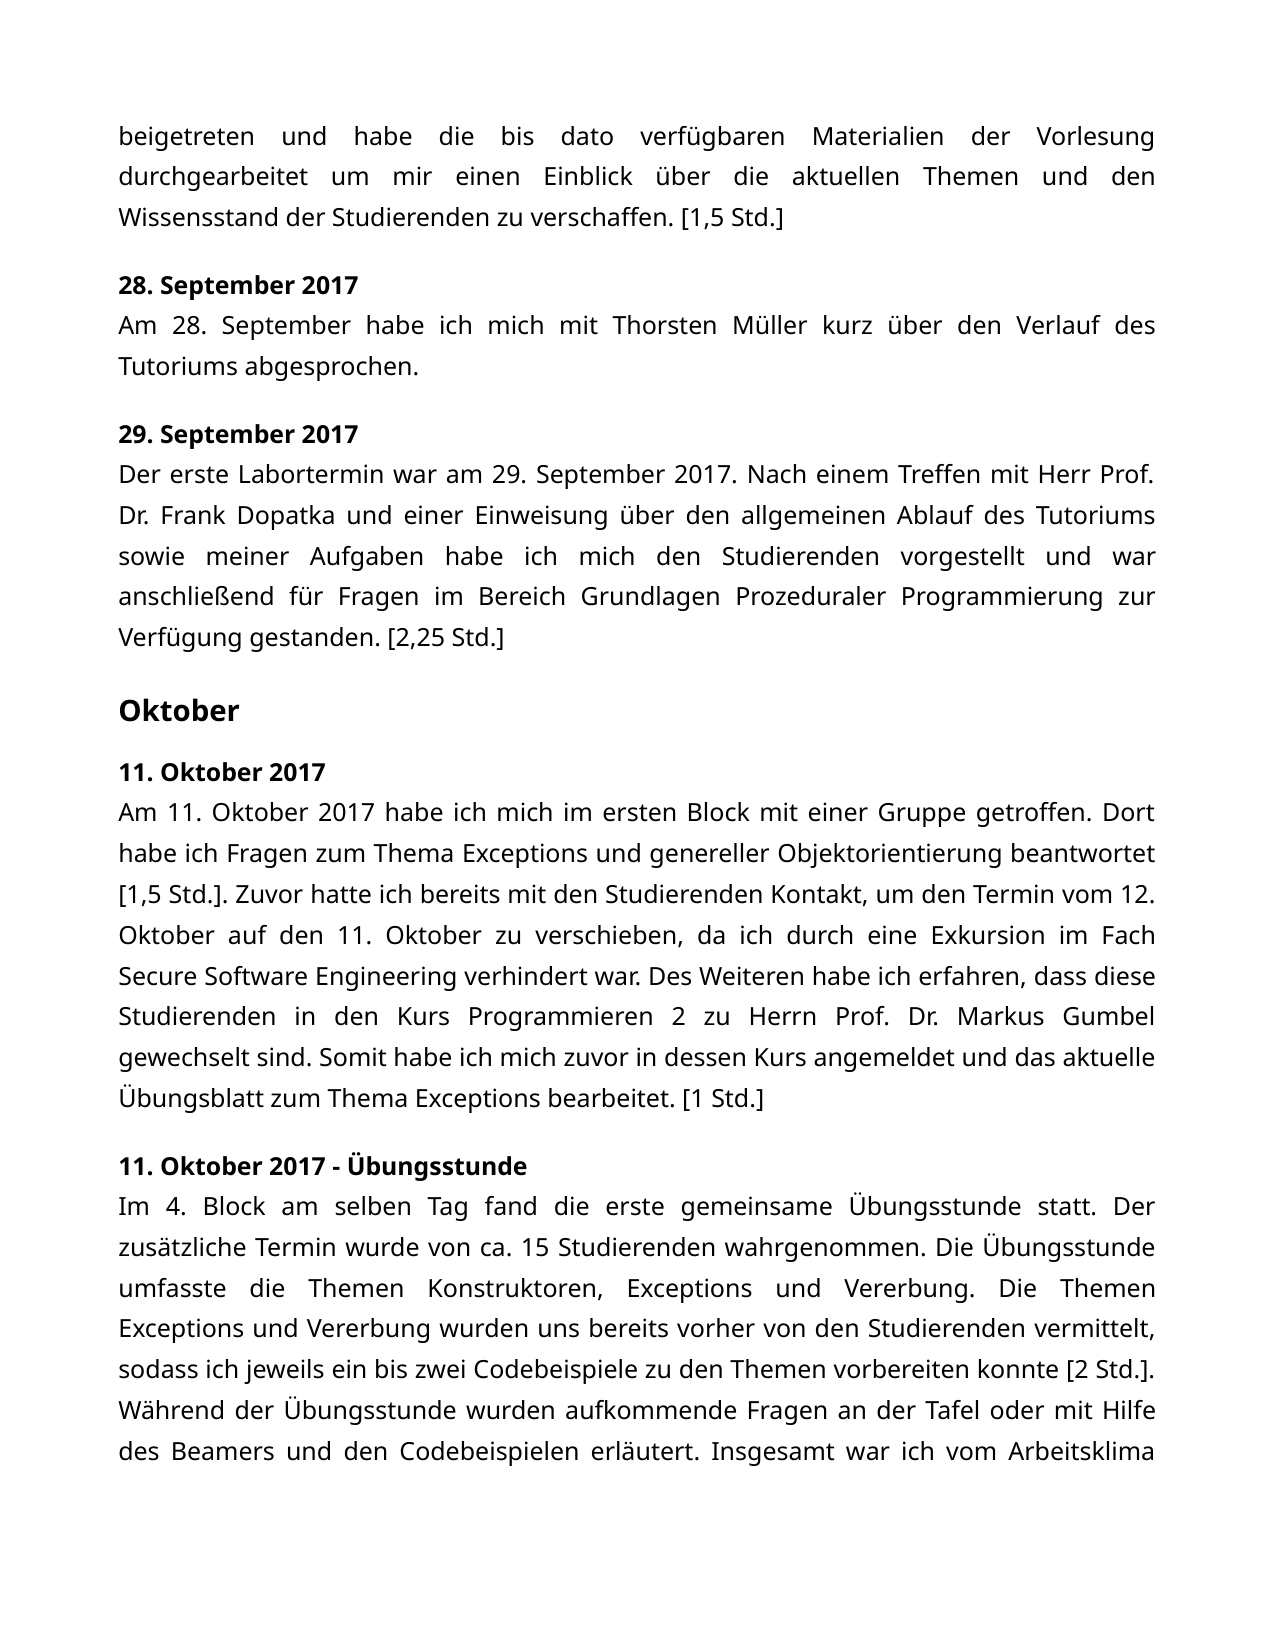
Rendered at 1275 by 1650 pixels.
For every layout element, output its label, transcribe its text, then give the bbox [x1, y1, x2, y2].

text Am 28. September habe ich mich mit Thorsten Müller kurz über den Verlauf des Tutoriums abgesprochen. [118, 308, 1157, 383]
subtitle 11. Oktober 2017 - Übungsstunde [118, 1148, 1157, 1182]
subtitle 11. Oktober 2017 [118, 755, 1157, 788]
subtitle Oktober [118, 690, 1157, 730]
text Im 4. Block am selben Tag fand die erste gemeinsame Übungsstunde statt. Der zusätzliche Termin wurde von ca. 15 Studierenden wahrgenommen. Die Übungsstunde umfasste die Themen Konstruktoren, Exceptions und Vererbung. Die Themen Exceptions und Vererbung wurden uns bereits vorher von den Studierenden vermittelt, sodass ich jeweils ein bis zwei Codebeispiele zu den Themen vorbereiten konnte [2 Std.]. Während der Übungsstunde wurden aufkommende Fragen an der Tafel oder mit Hilfe des Beamers und den Codebeispielen erläutert. Insgesamt war ich vom Arbeitsklima [118, 1188, 1157, 1468]
text Am 11. Oktober 2017 habe ich mich im ersten Block mit einer Gruppe getroffen. Dort habe ich Fragen zum Thema Exceptions und genereller Objektorientierung beantwortet [1,5 Std.]. Zuvor hatte ich bereits mit den Studierenden Kontakt, um den Termin vom 12. Oktober auf den 11. Oktober zu verschieben, da ich durch eine Exkursion im Fach Secure Software Engineering verhindert war. Des Weiteren habe ich erfahren, dass diese Studierenden in den Kurs Programmieren 2 zu Herrn Prof. Dr. Markus Gumbel gewechselt sind. Somit habe ich mich zuvor in dessen Kurs angemeldet und das aktuelle Übungsblatt zum Thema Exceptions bearbeitet. [1 Std.] [118, 795, 1157, 1115]
subtitle 29. September 2017 [118, 416, 1157, 450]
text beigetreten und habe die bis dato verfügbaren Materialien der Vorlesung durchgearbeitet um mir einen Einblick über die aktuellen Themen und den Wissensstand der Studierenden zu verschaffen. [1,5 Std.] [118, 118, 1157, 234]
subtitle 28. September 2017 [118, 268, 1157, 301]
text Der erste Labortermin war am 29. September 2017. Nach einem Treffen mit Herr Prof. Dr. Frank Dopatka und einer Einweisung über den allgemeinen Ablauf des Tutoriums sowie meiner Aufgaben habe ich mich den Studierenden vorgestellt und war anschließend für Fragen im Bereich Grundlagen Prozeduraler Programmierung zur Verfügung gestanden. [2,25 Std.] [118, 456, 1157, 654]
